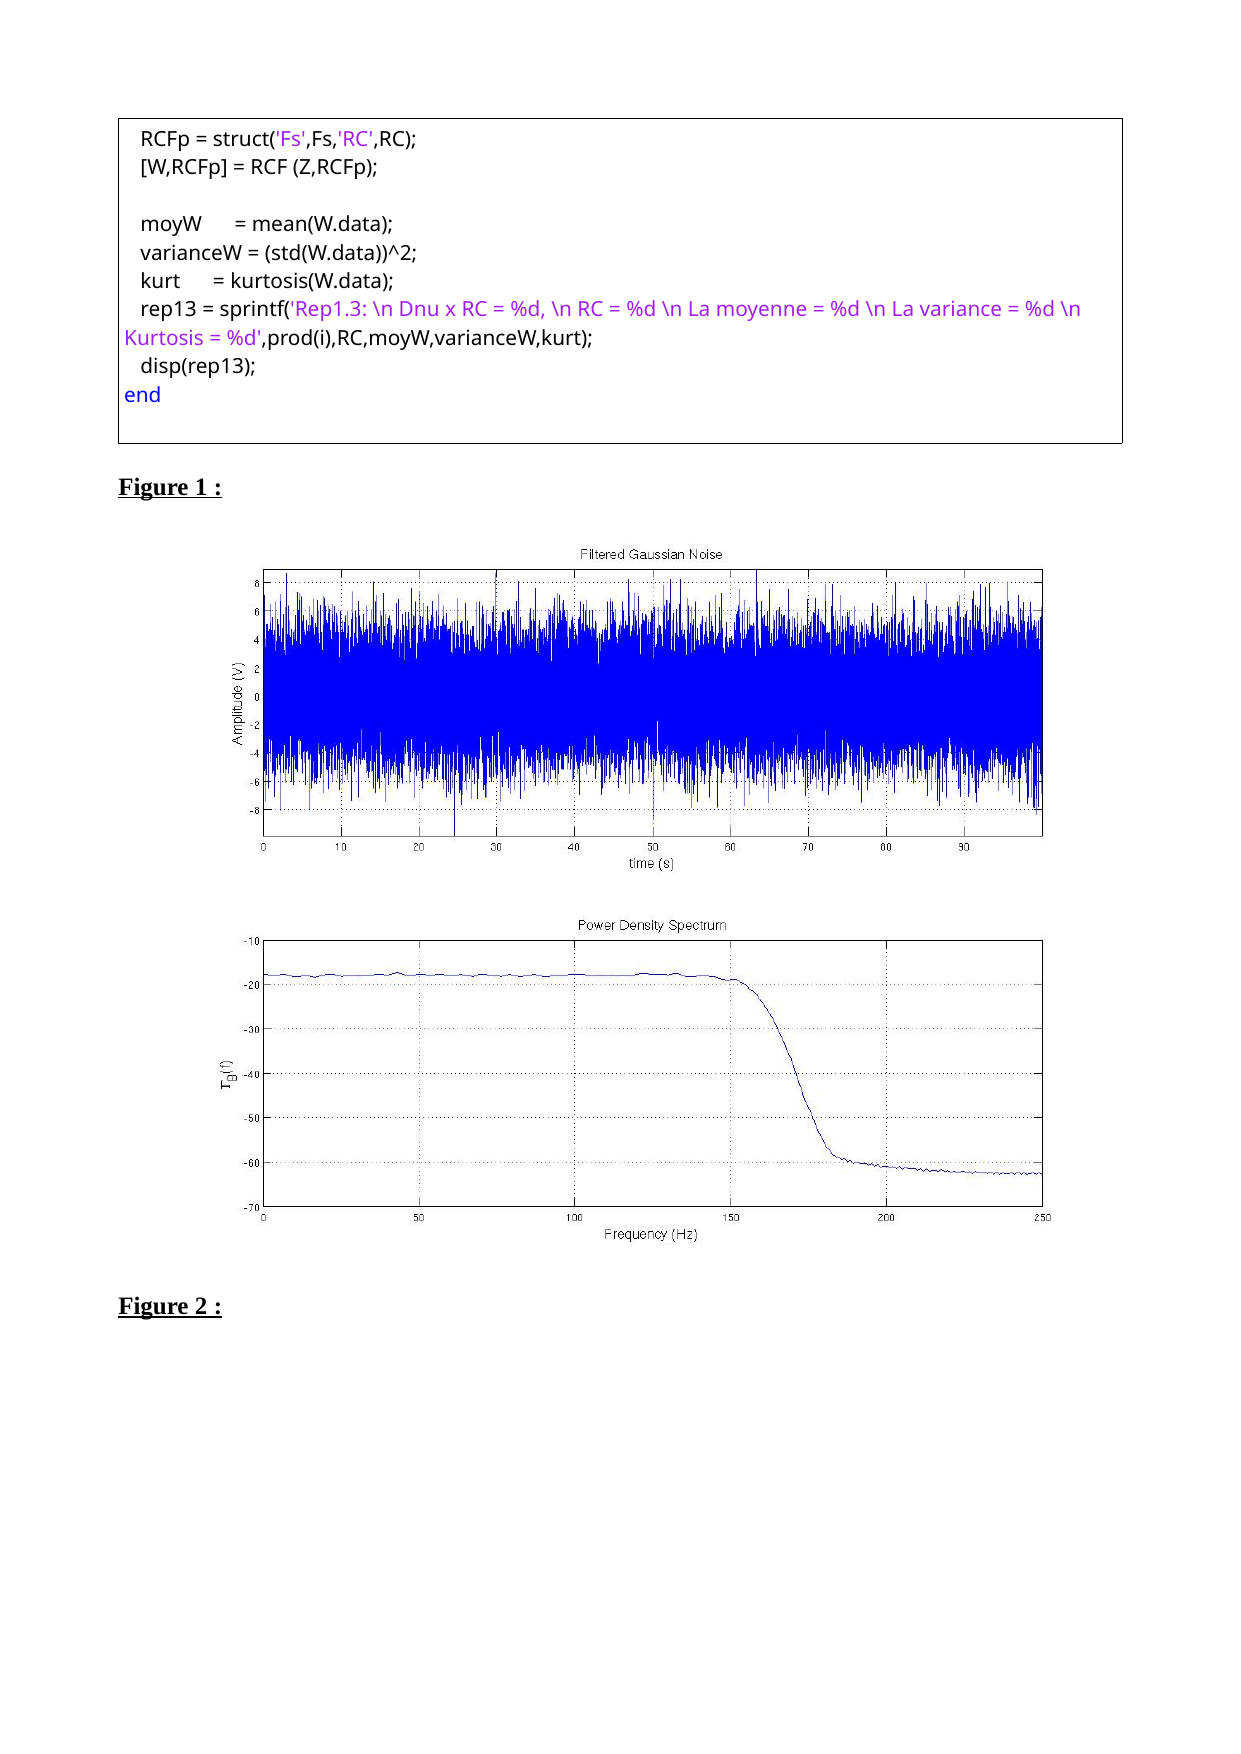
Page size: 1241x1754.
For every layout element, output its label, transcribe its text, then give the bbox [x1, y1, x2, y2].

picture [132, 510, 1137, 1292]
table_header RCFp = struct('Fs',Fs,'RC',RC); [W,RCFp] = RCF (Z,RCFp); moyW = mean(W.data); varianceW = (std(W.data))^2; kurt = kurtosis(W.data); rep13 = sprintf('Rep1.3: \n Dnu x RC = %d, \n RC = %d \n La moyenne = %d \n La variance = %d \n Kurtosis = %d',prod(i),RC,moyW,varianceW,kurt); disp(rep13); end [119, 119, 1122, 443]
text Figure 1 : [118, 472, 1122, 500]
text Figure 2 : [118, 968, 1122, 1320]
